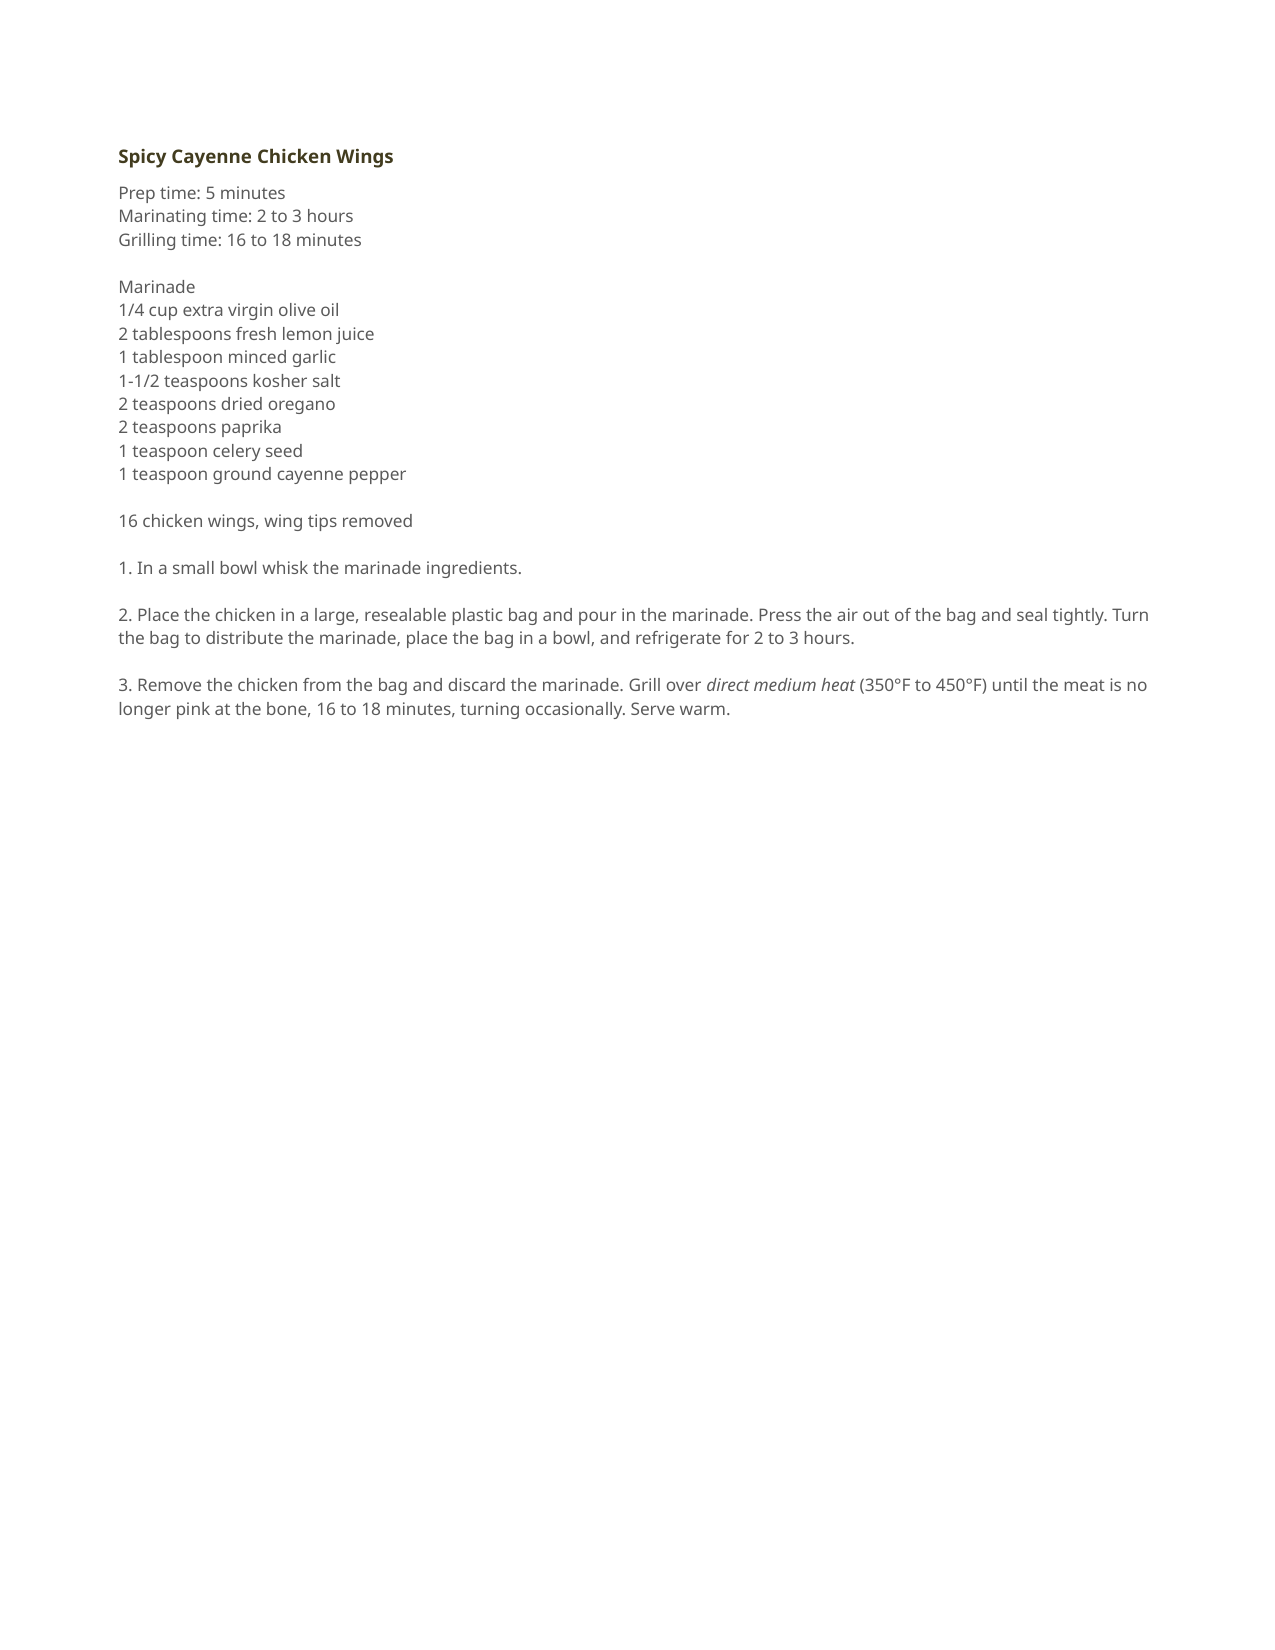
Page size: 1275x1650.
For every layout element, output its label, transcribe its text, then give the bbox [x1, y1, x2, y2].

text Prep time: 5 minutes Marinating time: 2 to 3 hours Grilling time: 16 to 18 minutes Marinade 1/4 cup extra virgin olive oil 2 tablespoons fresh lemon juice 1 tablespoon minced garlic 1-1/2 teaspoons kosher salt 2 teaspoons dried oregano 2 teaspoons paprika 1 teaspoon celery seed 1 teaspoon ground cayenne pepper 16 chicken wings, wing tips removed 1. In a small bowl whisk the marinade ingredients. 2. Place the chicken in a large, resealable plastic bag and pour in the marinade. Press the air out of the bag and seal tightly. Turn the bag to distribute the marinade, place the bag in a bowl, and refrigerate for 2 to 3 hours. 3. Remove the chicken from the bag and discard the marinade. Grill over direct medium heat (350°F to 450°F) until the meat is no longer pink at the bone, 16 to 18 minutes, turning occasionally. Serve warm. [118, 181, 1157, 720]
subtitle Spicy Cayenne Chicken Wings [118, 143, 1157, 169]
